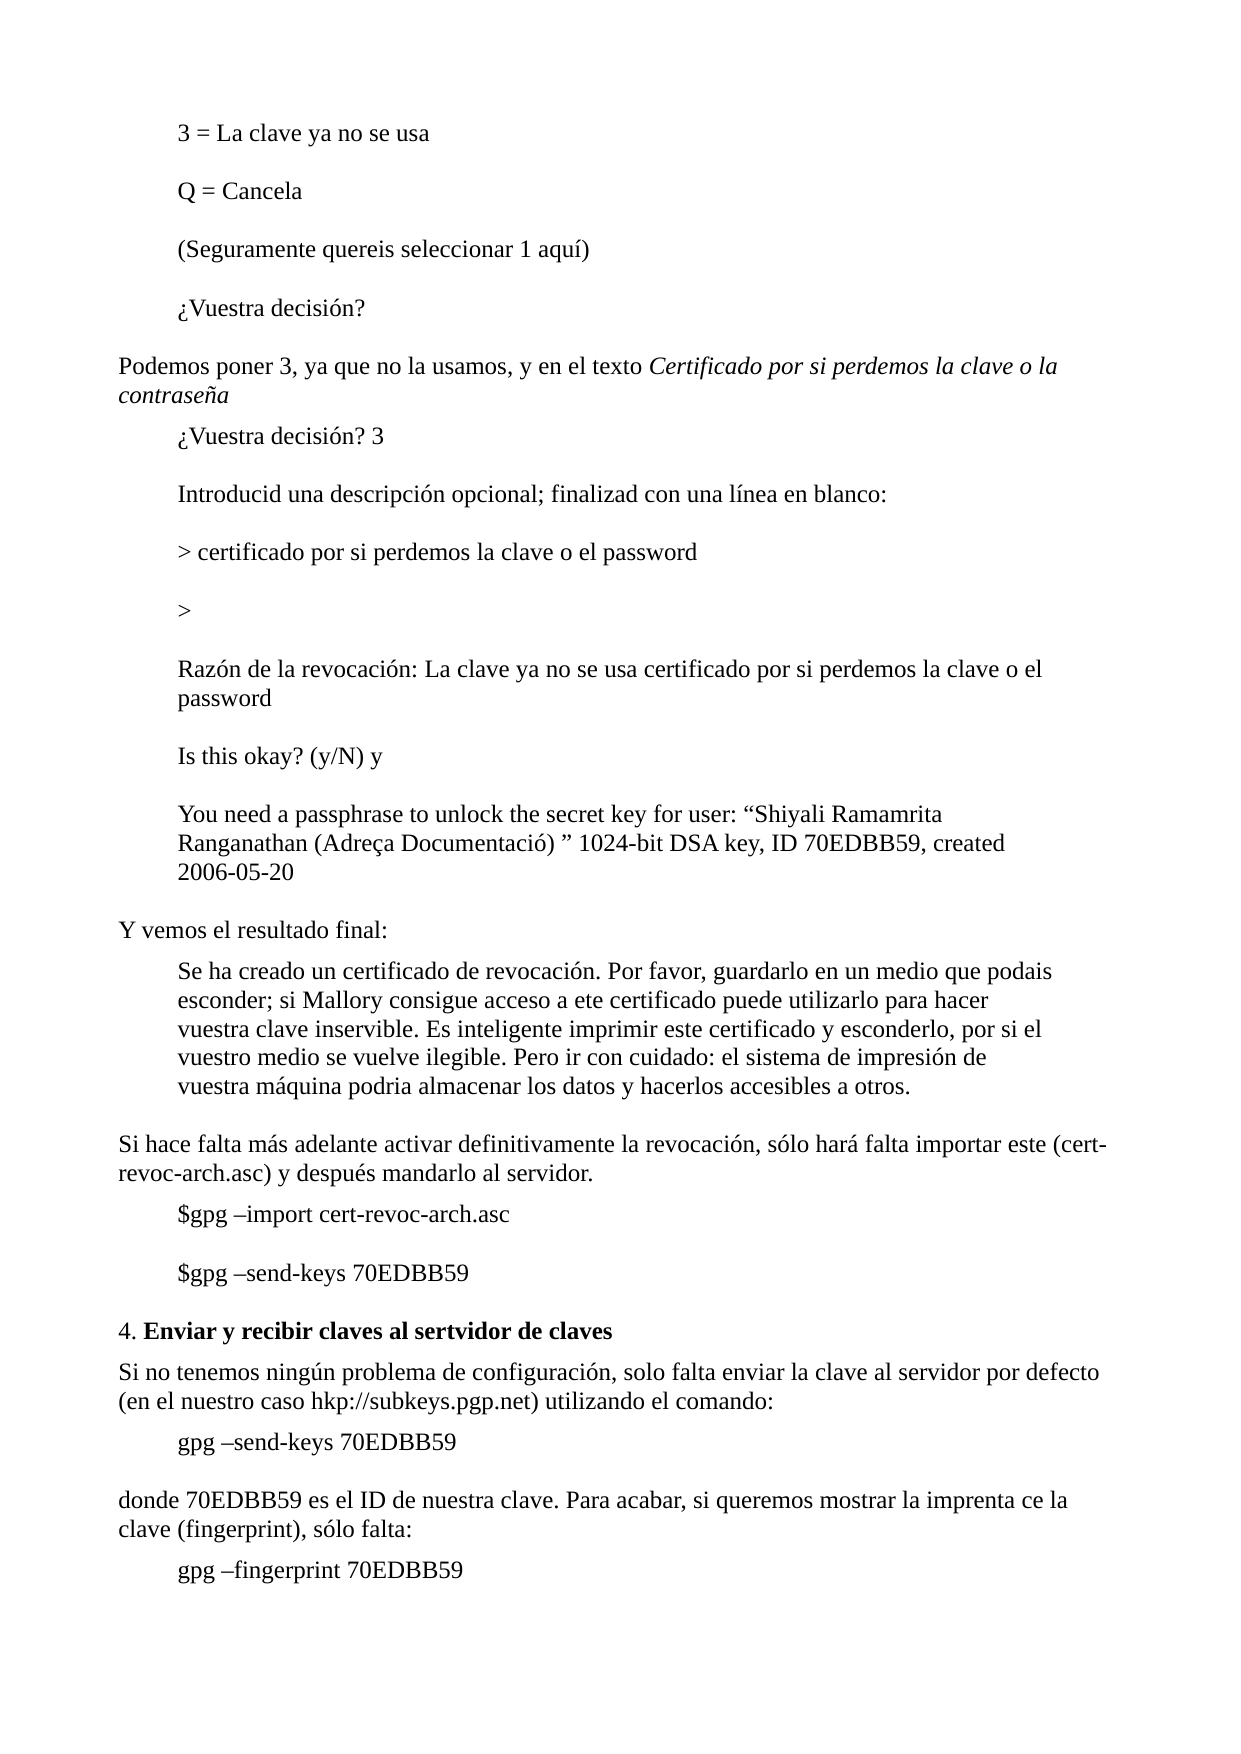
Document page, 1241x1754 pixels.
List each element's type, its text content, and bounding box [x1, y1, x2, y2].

text Introducid una descripción opcional; finalizad con una línea en blanco: [177, 479, 1063, 508]
text donde 70EDBB59 es el ID de nuestra clave. Para acabar, si queremos mostrar la imprenta ce la clave (fingerprint), sólo falta: [118, 1485, 1122, 1543]
text ¿Vuestra decisión? [177, 293, 1063, 322]
text > [177, 596, 1063, 624]
text (Seguramente quereis seleccionar 1 aquí) [177, 234, 1063, 263]
text Si hace falta más adelante activar definitivamente la revocación, sólo hará falta importar este (cert-revoc-arch.asc) y después mandarlo al servidor. [118, 1129, 1122, 1187]
text gpg –fingerprint 70EDBB59 [177, 1555, 1063, 1584]
text Q = Cancela [177, 176, 1063, 205]
text Razón de la revocación: La clave ya no se usa certificado por si perdemos la clave o el password [177, 654, 1063, 711]
text gpg –send-keys 70EDBB59 [177, 1427, 1063, 1456]
text Y vemos el resultado final: [118, 915, 1122, 944]
text Is this okay? (y/N) y [177, 741, 1063, 770]
text ¿Vuestra decisión? 3 [177, 421, 1063, 450]
text 3 = La clave ya no se usa [177, 118, 1063, 147]
text Se ha creado un certificado de revocación. Por favor, guardarlo en un medio que podais esconder; si Mallory consigue acceso a ete certificado puede utilizarlo para hacer vuestra clave inservible. Es inteligente imprimir este certificado y esconderlo, por si el vuestro medio se vuelve ilegible. Pero ir con cuidado: el sistema de impresión de vuestra máquina podria almacenar los datos y hacerlos accesibles a otros. [177, 956, 1063, 1100]
text 4. Enviar y recibir claves al sertvidor de claves [118, 1316, 1122, 1344]
text > certificado por si perdemos la clave o el password [177, 537, 1063, 566]
text $gpg –import cert-revoc-arch.asc [177, 1199, 1063, 1228]
text Podemos poner 3, ya que no la usamos, y en el texto Certificado por si perdemos la clave o la contraseña [118, 351, 1122, 408]
text $gpg –send-keys 70EDBB59 [177, 1258, 1063, 1286]
text You need a passphrase to unlock the secret key for user: “Shiyali Ramamrita Ranganathan (Adreça Documentació) ” 1024-bit DSA key, ID 70EDBB59, created 2006-05-20 [177, 799, 1063, 885]
text Si no tenemos ningún problema de configuración, solo falta enviar la clave al servidor por defecto (en el nuestro caso hkp://subkeys.pgp.net) utilizando el comando: [118, 1357, 1122, 1414]
